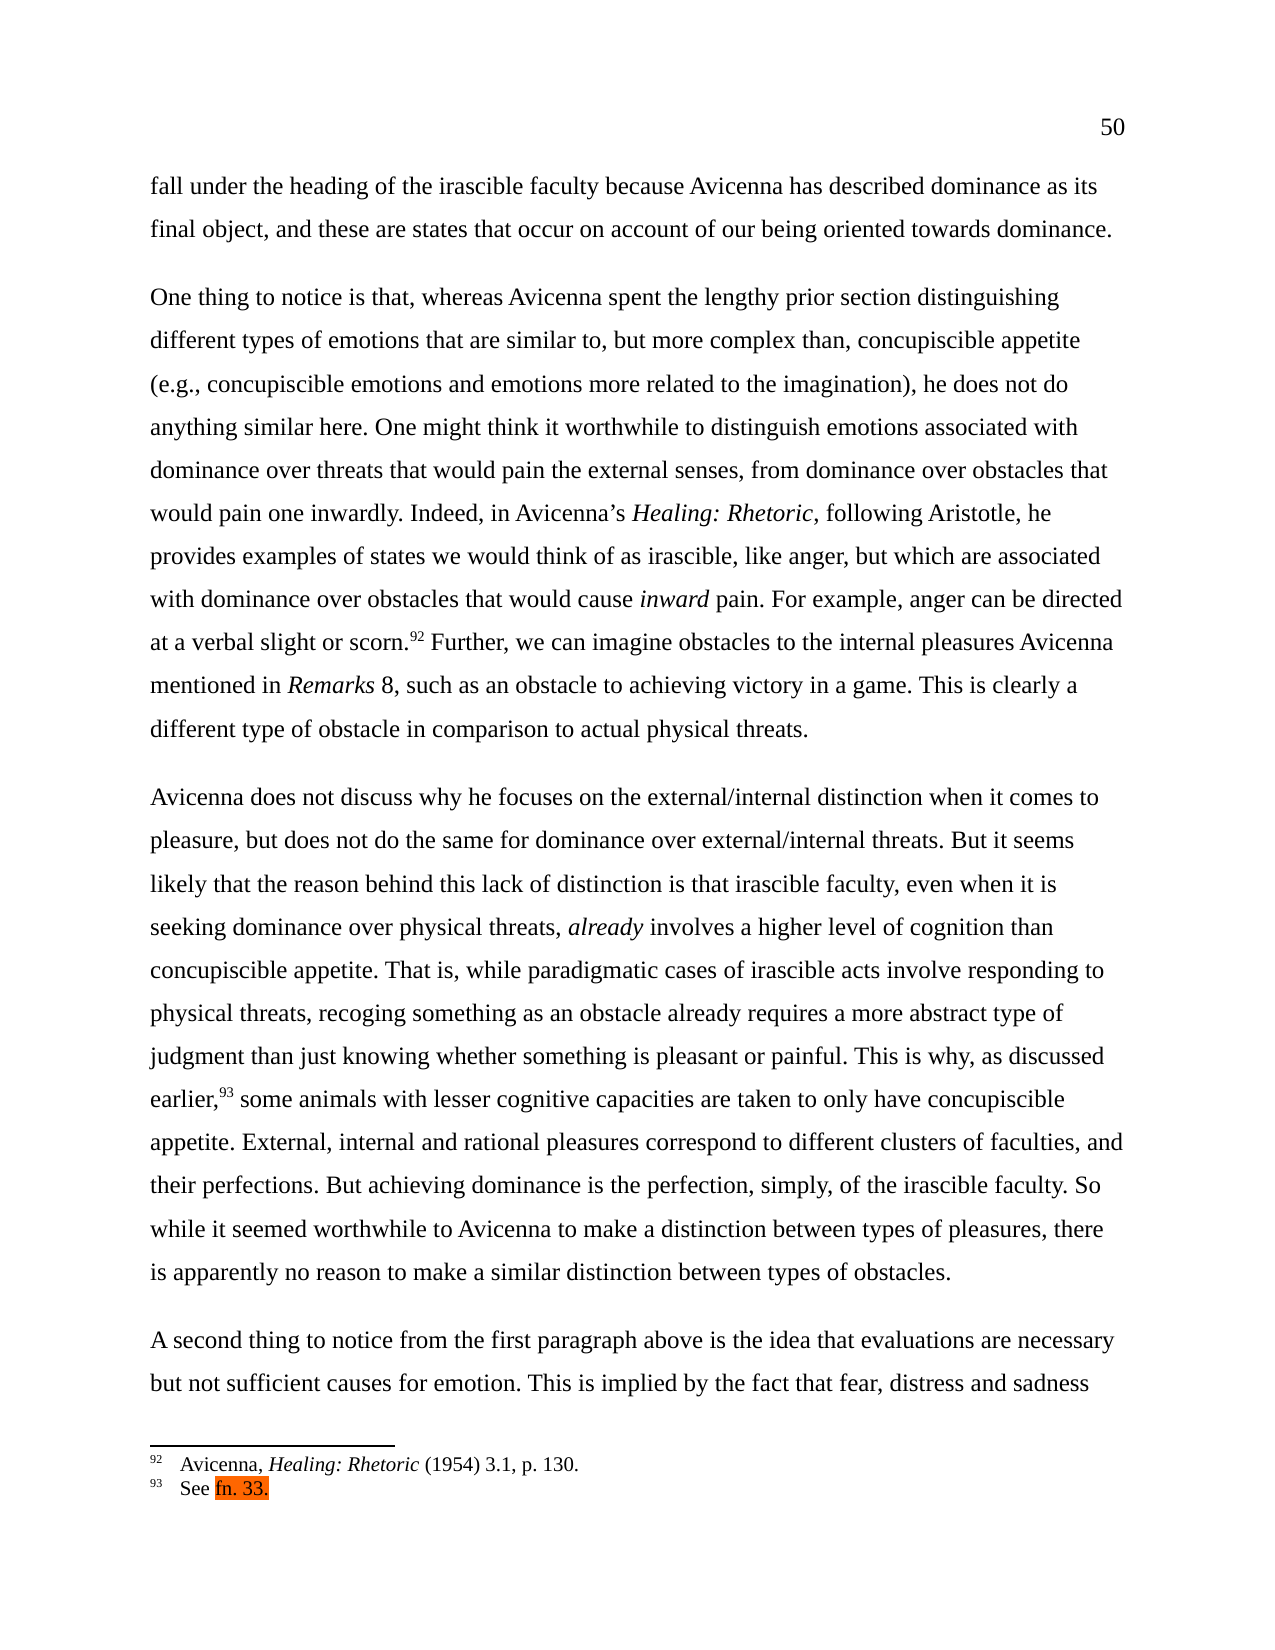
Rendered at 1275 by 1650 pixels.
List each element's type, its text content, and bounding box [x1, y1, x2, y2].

text One thing to notice is that, whereas Avicenna spent the lengthy prior section distinguishing different types of emotions that are similar to, but more complex than, concupiscible appetite (e.g., concupiscible emotions and emotions more related to the imagination), he does not do anything similar here. One might think it worthwhile to distinguish emotions associated with dominance over threats that would pain the external senses, from dominance over obstacles that would pain one inwardly. Indeed, in Avicenna’s Healing: Rhetoric, following Aristotle, he provides examples of states we would think of as irascible, like anger, but which are associated with dominance over obstacles that would cause inward pain. For example, anger can be directed at a verbal slight or scorn. Further, we can imagine obstacles to the internal pleasures Avicenna mentioned in Remarks 8, such as an obstacle to achieving victory in a game. This is clearly a different type of obstacle in comparison to actual physical threats. [150, 282, 1125, 742]
text A second thing to notice from the first paragraph above is the idea that evaluations are necessary but not sufficient causes for emotion. This is implied by the fact that fear, distress and sadness [150, 1325, 1125, 1397]
text Avicenna does not discuss why he focuses on the external/internal distinction when it comes to pleasure, but does not do the same for dominance over external/internal threats. But it seems likely that the reason behind this lack of distinction is that irascible faculty, even when it is seeking dominance over physical threats, already involves a higher level of cognition than concupiscible appetite. That is, while paradigmatic cases of irascible acts involve responding to physical threats, recoging something as an obstacle already requires a more abstract type of judgment than just knowing whether something is pleasant or painful. This is why, as discussed earlier, some animals with lesser cognitive capacities are taken to only have concupiscible appetite. External, internal and rational pleasures correspond to different clusters of faculties, and their perfections. But achieving dominance is the perfection, simply, of the irascible faculty. So while it seemed worthwhile to Avicenna to make a distinction between types of pleasures, there is apparently no reason to make a similar distinction between types of obstacles. [150, 782, 1125, 1286]
text Avicenna, Healing: Rhetoric (1954) 3.1, p. 130. [150, 1452, 1125, 1476]
text See fn. 33. [150, 1476, 1125, 1500]
text fall under the heading of the irascible faculty because Avicenna has described dominance as its final object, and these are states that occur on account of our being oriented towards dominance. [150, 171, 1125, 243]
